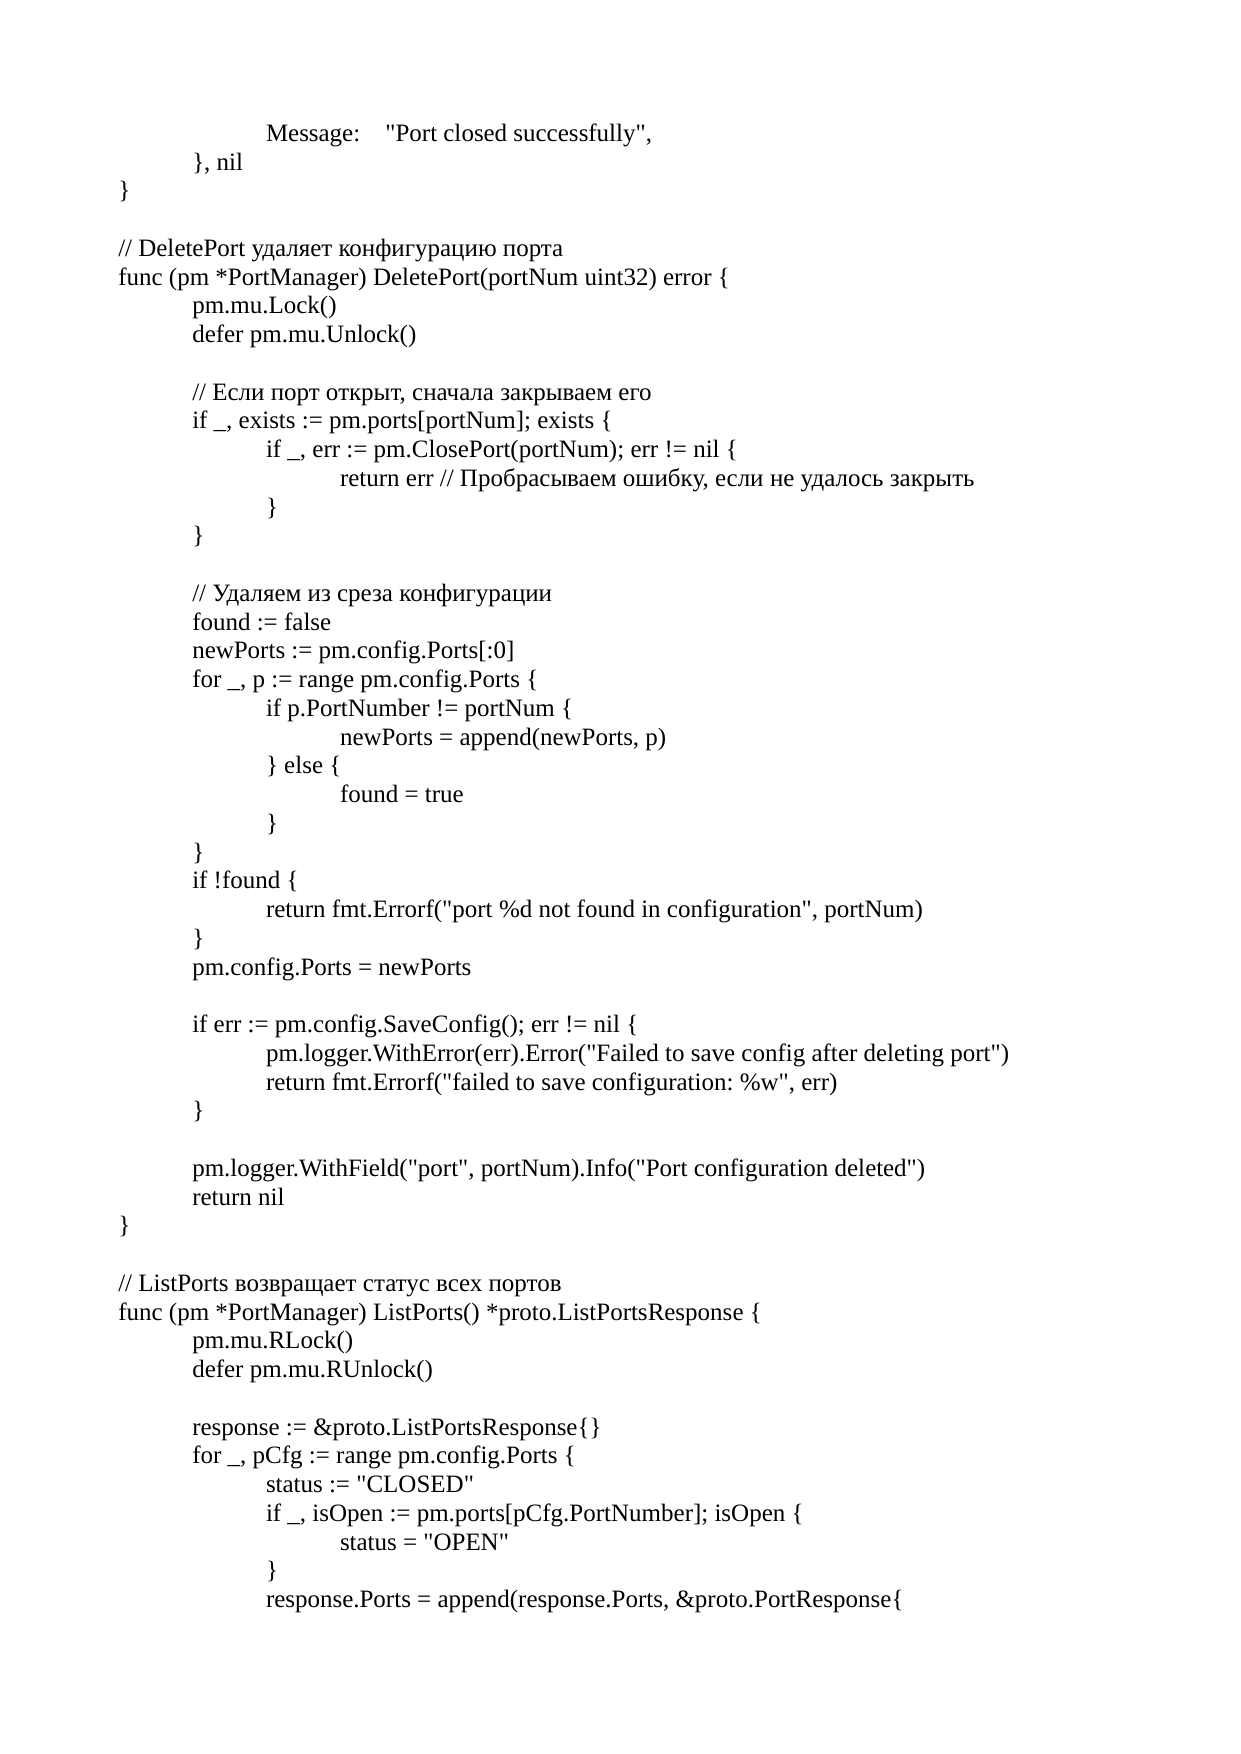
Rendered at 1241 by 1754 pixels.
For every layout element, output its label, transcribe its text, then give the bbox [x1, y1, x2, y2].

text if !found { [118, 866, 1122, 894]
text status = "OPEN" [118, 1527, 1122, 1556]
text pm.logger.WithError(err).Error("Failed to save config after deleting port") [118, 1038, 1122, 1067]
text return nil [118, 1182, 1122, 1211]
text defer pm.mu.RUnlock() [118, 1354, 1122, 1383]
text } [118, 1096, 1122, 1124]
text } [118, 808, 1122, 837]
text func (pm *PortManager) DeletePort(portNum uint32) error { [118, 262, 1122, 291]
text }, nil [118, 147, 1122, 176]
text response.Ports = append(response.Ports, &proto.PortResponse{ [118, 1584, 1122, 1613]
text // ListPorts возвращает статус всех портов [118, 1268, 1122, 1297]
text } [118, 176, 1122, 204]
text } [118, 1211, 1122, 1239]
text if p.PortNumber != portNum { [118, 693, 1122, 722]
text return fmt.Errorf("port %d not found in configuration", portNum) [118, 894, 1122, 923]
text response := &proto.ListPortsResponse{} [118, 1412, 1122, 1441]
text } [118, 1556, 1122, 1584]
text for _, pCfg := range pm.config.Ports { [118, 1441, 1122, 1469]
text // DeletePort удаляет конфигурацию порта [118, 233, 1122, 262]
text } [118, 923, 1122, 952]
text found = true [118, 779, 1122, 808]
text } [118, 837, 1122, 866]
text if err := pm.config.SaveConfig(); err != nil { [118, 1009, 1122, 1038]
text found := false [118, 607, 1122, 636]
text defer pm.mu.Unlock() [118, 319, 1122, 348]
text newPorts = append(newPorts, p) [118, 722, 1122, 751]
text } [118, 492, 1122, 521]
text if _, err := pm.ClosePort(portNum); err != nil { [118, 434, 1122, 463]
text return fmt.Errorf("failed to save configuration: %w", err) [118, 1067, 1122, 1096]
text pm.logger.WithField("port", portNum).Info("Port configuration deleted") [118, 1153, 1122, 1182]
text for _, p := range pm.config.Ports { [118, 664, 1122, 693]
text // Удаляем из среза конфигурации [118, 578, 1122, 607]
text } [118, 521, 1122, 549]
text status := "CLOSED" [118, 1469, 1122, 1498]
text Message: "Port closed successfully", [118, 118, 1122, 147]
text newPorts := pm.config.Ports[:0] [118, 636, 1122, 664]
text if _, isOpen := pm.ports[pCfg.PortNumber]; isOpen { [118, 1498, 1122, 1527]
text } else { [118, 751, 1122, 779]
text pm.mu.Lock() [118, 291, 1122, 319]
text pm.mu.RLock() [118, 1326, 1122, 1354]
text func (pm *PortManager) ListPorts() *proto.ListPortsResponse { [118, 1297, 1122, 1326]
text // Если порт открыт, сначала закрываем его [118, 377, 1122, 406]
text if _, exists := pm.ports[portNum]; exists { [118, 406, 1122, 434]
text return err // Пробрасываем ошибку, если не удалось закрыть [118, 463, 1122, 492]
text pm.config.Ports = newPorts [118, 952, 1122, 981]
